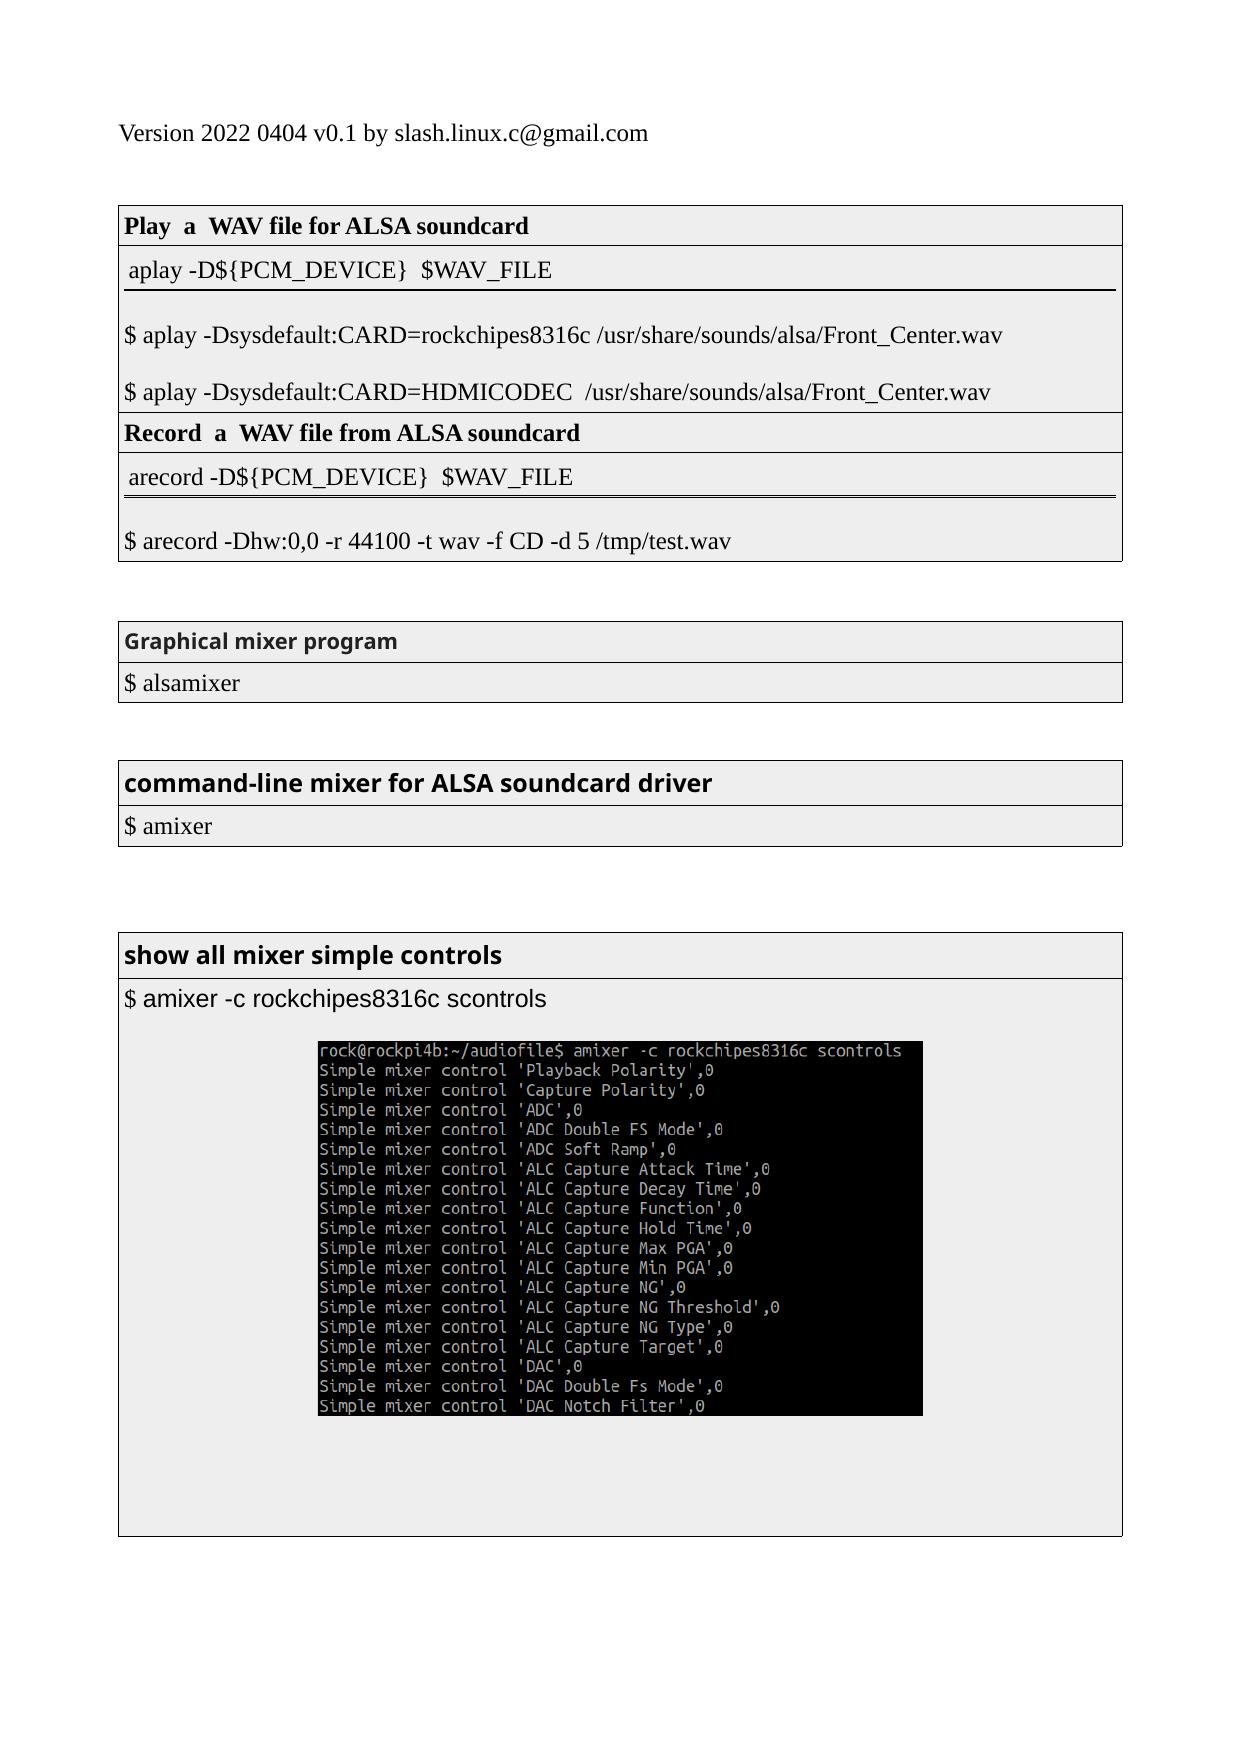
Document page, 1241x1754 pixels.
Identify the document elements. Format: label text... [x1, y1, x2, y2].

table_cell $ alsamixer [119, 663, 1122, 702]
table_header command-line mixer for ALSA soundcard driver [119, 761, 1122, 805]
table_header Record a WAV file from ALSA soundcard [119, 413, 1122, 452]
table_cell $ amixer -c rockchipes8316c scontrols [119, 979, 1122, 1536]
table_cell arecord -D${PCM_DEVICE} $WAV_FILE $ arecord -Dhw:0,0 -r 44100 -t wav -f CD -d 5 /tmp/test.wav [119, 453, 1122, 561]
table_header Play a WAV file for ALSA soundcard [119, 206, 1122, 245]
table_cell aplay -D${PCM_DEVICE} $WAV_FILE $ aplay -Dsysdefault:CARD=rockchipes8316c /usr/share/sounds/alsa/Front_Center.wav $ aplay -Dsysdefault:CARD=HDMICODEC /usr/share/sounds/alsa/Front_Center.wav [119, 246, 1122, 412]
picture [317, 1041, 923, 1416]
table_header Graphical mixer program [119, 622, 1122, 662]
table_cell $ amixer [119, 806, 1122, 846]
table_header show all mixer simple controls [119, 933, 1122, 978]
